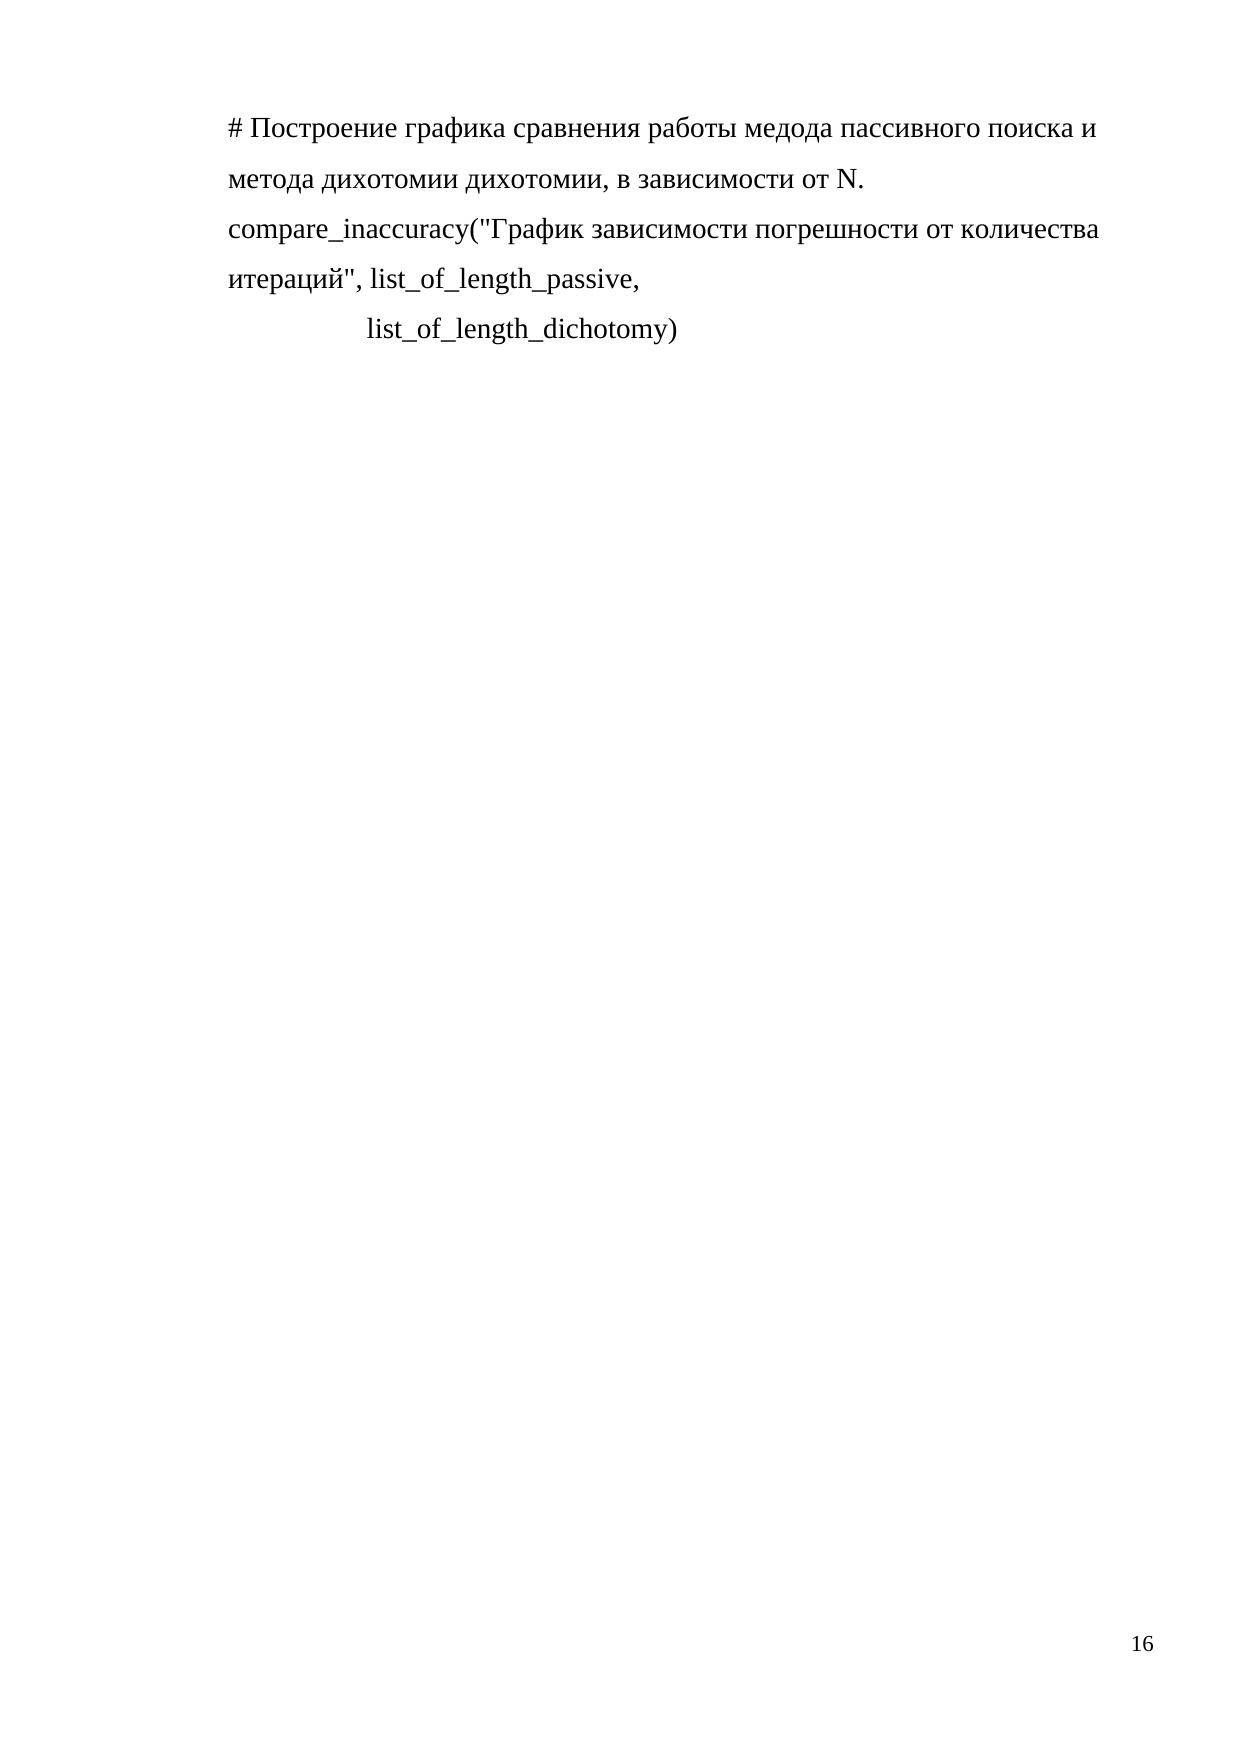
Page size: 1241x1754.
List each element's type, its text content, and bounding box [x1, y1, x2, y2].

text list_of_length_dichotomy) [228, 312, 1176, 345]
text compare_inaccuracy("График зависимости погрешности от количества итераций", list_of_length_passive, [228, 211, 1176, 295]
text # Построение графика сравнения работы медода пассивного поиска и метода дихотомии дихотомии, в зависимости от N. [228, 110, 1176, 194]
